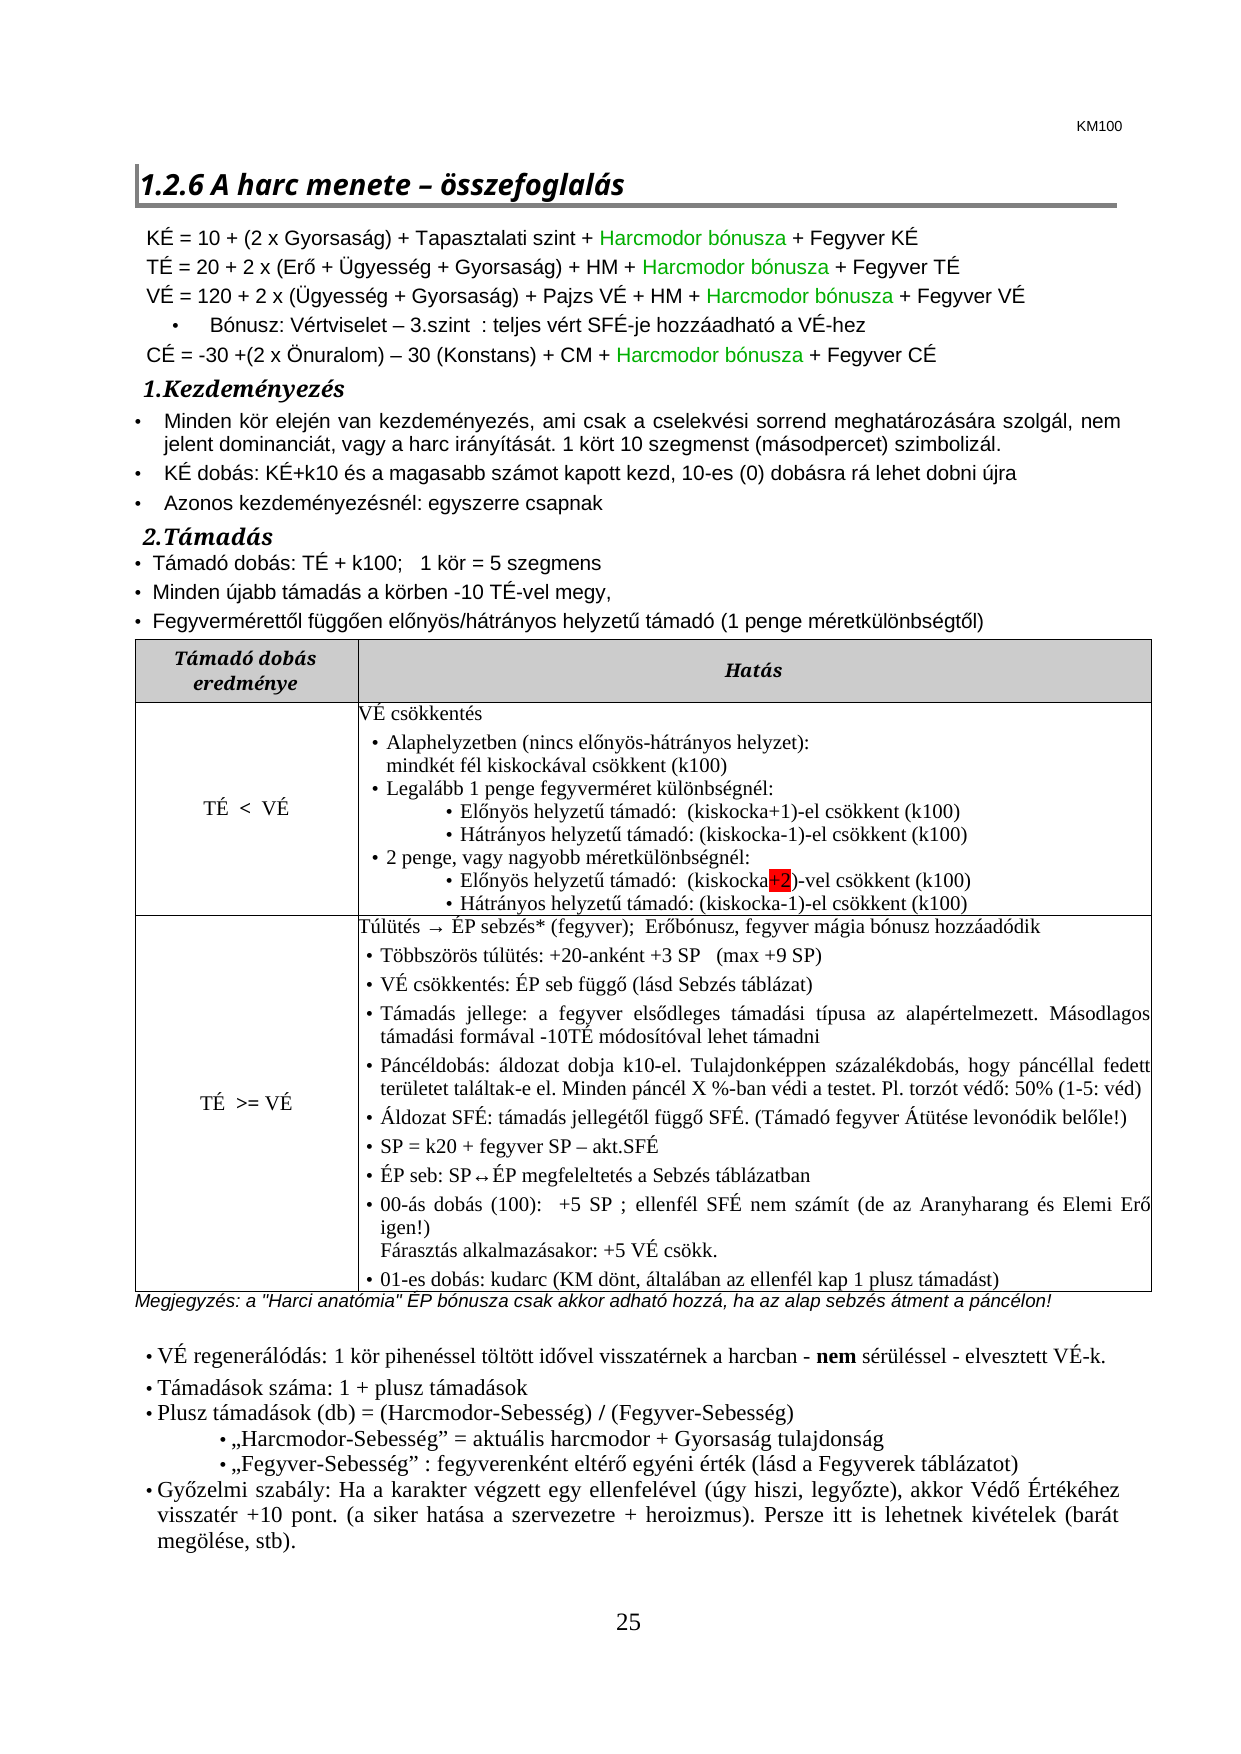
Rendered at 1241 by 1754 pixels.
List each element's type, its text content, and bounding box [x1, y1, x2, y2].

list Azonos kezdeményezésnél: egyszerre csapnak [134, 491, 1122, 514]
list Támadás [143, 520, 1122, 552]
table_cell VÉ csökkentés Alaphelyzetben (nincs előnyös-hátrányos helyzet): mindkét fél kiskockával csökkent (k100) Legalább 1 penge fegyverméret különbségnél: Előnyös helyzetű támadó: (kiskocka+1)-el csökkent (k100) Hátrányos helyzetű támadó: (kiskocka-1)-el csökkent (k100) 2 penge, vagy nagyobb méretkülönbségnél: Előnyös helyzetű támadó: (kiskocka+2)-vel csökkent (k100) Hátrányos helyzetű támadó: (kiskocka-1)-el csökkent (k100) [359, 703, 1151, 915]
list Minden kör elején van kezdeményezés, ami csak a cselekvési sorrend meghatározására szolgál, nem jelent dominanciát, vagy a harc irányítását. 1 kört 10 szegmenst (másodpercet) szimbolizál. [134, 410, 1122, 456]
list Bónusz: Vértviselet – 3.szint : teljes vért SFÉ-je hozzáadható a VÉ-hez [172, 314, 1122, 337]
list Támadó dobás: TÉ + k100; 1 kör = 5 szegmens [134, 552, 1122, 575]
subtitle A harc menete – összefoglalás [139, 164, 1122, 204]
list KÉ dobás: KÉ+k10 és a magasabb számot kapott kezd, 10-es (0) dobásra rá lehet dobni újra [134, 462, 1122, 485]
table_header Hatás [359, 640, 1151, 702]
text VÉ = 120 + 2 x (Ügyesség + Gyorsaság) + Pajzs VÉ + HM + Harcmodor bónusza + Fegyver VÉ [134, 285, 1122, 308]
text TÉ = 20 + 2 x (Erő + Ügyesség + Gyorsaság) + HM + Harcmodor bónusza + Fegyver TÉ [134, 256, 1122, 279]
list Plusz támadások (db) = (Harcmodor-Sebesség) / (Fegyver-Sebesség) [146, 1400, 1122, 1426]
text CÉ = -30 +(2 x Önuralom) – 30 (Konstans) + CM + Harcmodor bónusza + Fegyver CÉ [134, 343, 1122, 367]
list „Fegyver-Sebesség” : fegyverenként eltérő egyéni érték (lásd a Fegyverek táblázatot) [219, 1451, 1122, 1477]
list „Harcmodor-Sebesség” = aktuális harcmodor + Gyorsaság tulajdonság [219, 1426, 1122, 1451]
table_cell Túlütés → ÉP sebzés* (fegyver); Erőbónusz, fegyver mágia bónusz hozzáadódik Többszörös túlütés: +20-anként +3 SP (max +9 SP) VÉ csökkentés: ÉP seb függő (lásd Sebzés táblázat) Támadás jellege: a fegyver elsődleges támadási típusa az alapértelmezett. Másodlagos támadási formával -10TÉ módosítóval lehet támadni Páncéldobás: áldozat dobja k10-el. Tulajdonképpen százalékdobás, hogy páncéllal fedett területet találtak-e el. Minden páncél X %-ban védi a testet. Pl. torzót védő: 50% (1-5: véd) Áldozat SFÉ: támadás jellegétől függő SFÉ. (Támadó fegyver Átütése levonódik belőle!) SP = k20 + fegyver SP – akt.SFÉ ÉP seb: SP↔ÉP megfeleltetés a Sebzés táblázatban 00-ás dobás (100): +5 SP ; ellenfél SFÉ nem számít (de az Aranyharang és Elemi Erő igen!) Fárasztás alkalmazásakor: +5 VÉ csökk. 01-es dobás: kudarc (KM dönt, általában az ellenfél kap 1 plusz támadást) [359, 916, 1151, 1291]
list Kezdeményezés [143, 372, 1122, 404]
list Győzelmi szabály: Ha a karakter végzett egy ellenfelével (úgy hiszi, legyőzte), akkor Védő Értékéhez visszatér +10 pont. (a siker hatása a szervezetre + heroizmus). Persze itt is lehetnek kivételek (barát megölése, stb). [146, 1477, 1122, 1553]
table_cell TÉ >= VÉ [136, 916, 358, 1291]
list Fegyvermérettől függően előnyös/hátrányos helyzetű támadó (1 penge méretkülönbségtől) [134, 610, 1122, 633]
list VÉ regenerálódás: 1 kör pihenéssel töltött idővel visszatérnek a harcban - nem sérüléssel - elvesztett VÉ-k. [146, 1343, 1122, 1369]
text Megjegyzés: a "Harci anatómia" ÉP bónusza csak akkor adható hozzá, ha az alap sebzés átment a páncélon! [134, 1291, 1122, 1312]
list Támadások száma: 1 + plusz támadások [146, 1375, 1122, 1400]
table_cell TÉ < VÉ [136, 703, 358, 915]
list Minden újabb támadás a körben -10 TÉ-vel megy, [134, 581, 1122, 604]
table_header Támadó dobás eredménye [136, 640, 358, 702]
text KÉ = 10 + (2 x Gyorsaság) + Tapasztalati szint + Harcmodor bónusza + Fegyver KÉ [134, 227, 1122, 250]
